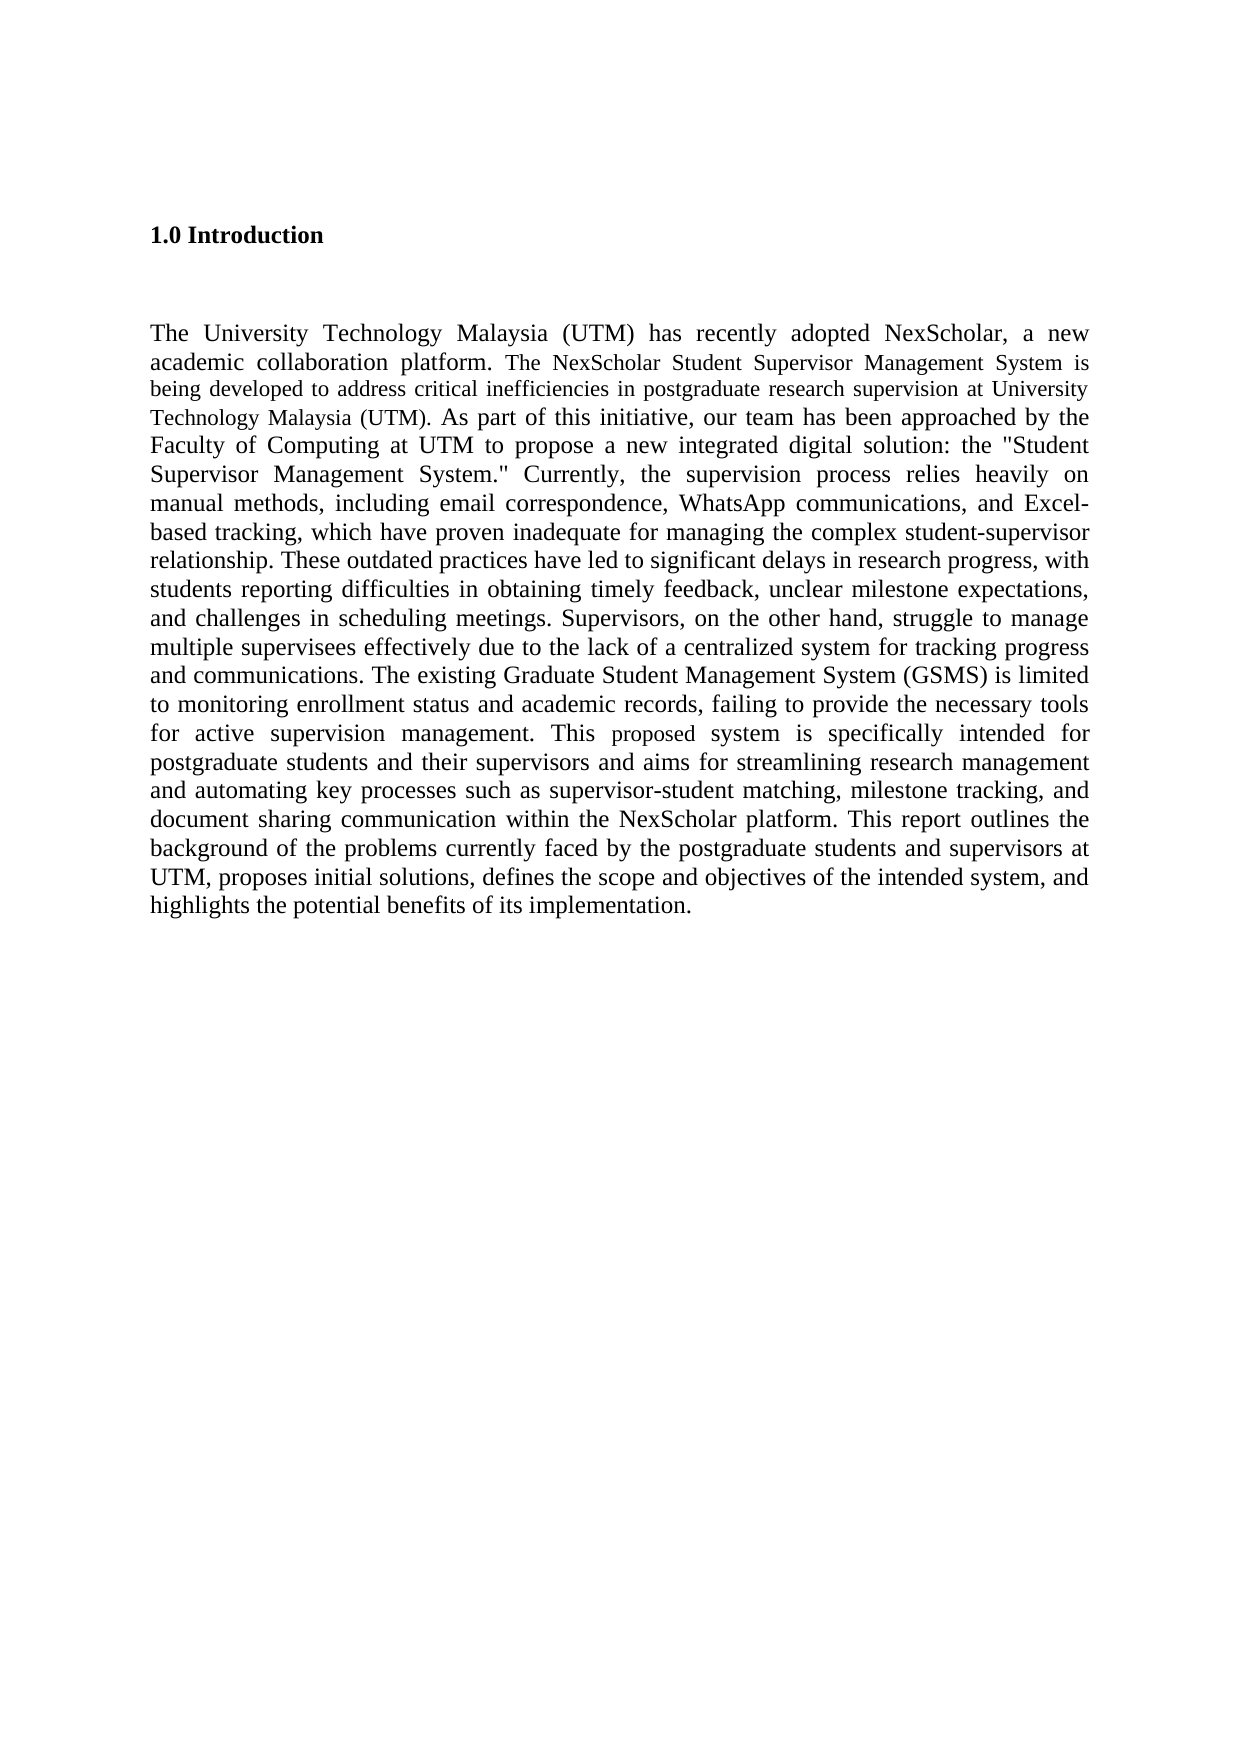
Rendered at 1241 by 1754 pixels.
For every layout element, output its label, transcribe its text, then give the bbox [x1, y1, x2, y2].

subtitle Introduction [150, 220, 1090, 248]
text The University Technology Malaysia (UTM) has recently adopted NexScholar, a new academic collaboration platform. The NexScholar Student Supervisor Management System is being developed to address critical inefficiencies in postgraduate research supervision at University Technology Malaysia (UTM). As part of this initiative, our team has been approached by the Faculty of Computing at UTM to propose a new integrated digital solution: the "Student Supervisor Management System." Currently, the supervision process relies heavily on manual methods, including email correspondence, WhatsApp communications, and Excel-based tracking, which have proven inadequate for managing the complex student-supervisor relationship. These outdated practices have led to significant delays in research progress, with students reporting difficulties in obtaining timely feedback, unclear milestone expectations, and challenges in scheduling meetings. Supervisors, on the other hand, struggle to manage multiple supervisees effectively due to the lack of a centralized system for tracking progress and communications. The existing Graduate Student Management System (GSMS) is limited to monitoring enrollment status and academic records, failing to provide the necessary tools for active supervision management. This proposed system is specifically intended for postgraduate students and their supervisors and aims for streamlining research management and automating key processes such as supervisor-student matching, milestone tracking, and document sharing communication within the NexScholar platform. This report outlines the background of the problems currently faced by the postgraduate students and supervisors at UTM, proposes initial solutions, defines the scope and objectives of the intended system, and highlights the potential benefits of its implementation. [150, 318, 1090, 919]
